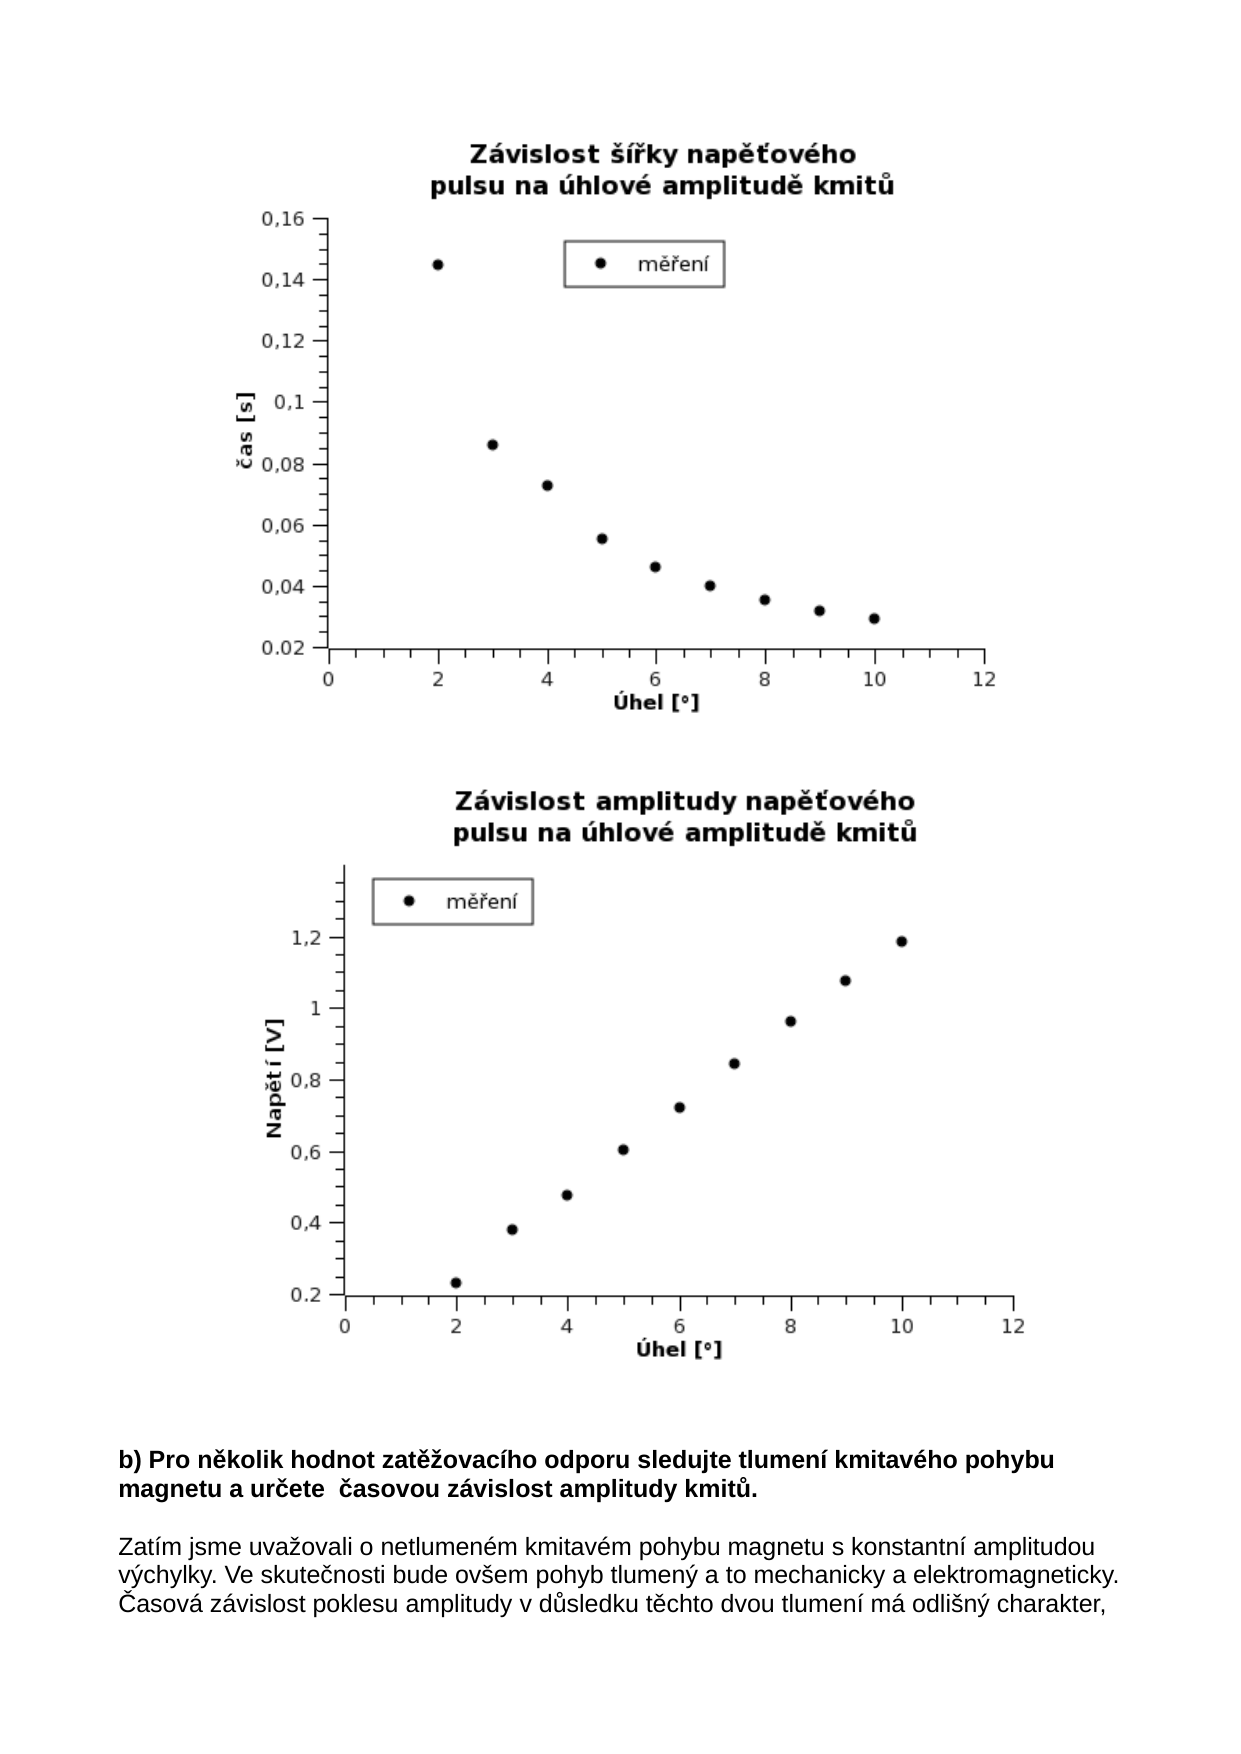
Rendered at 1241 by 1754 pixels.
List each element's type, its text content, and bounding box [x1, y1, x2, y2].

text b) Pro několik hodnot zatěžovacího odporu sledujte tlumení kmitavého pohybu magnetu a určete časovou závislost amplitudy kmitů. [118, 1445, 1122, 1503]
picture [224, 132, 1006, 727]
picture [253, 779, 1035, 1374]
text Zatím jsme uvažovali o netlumeném kmitavém pohybu magnetu s konstantní amplitudou výchylky. Ve skutečnosti bude ovšem pohyb tlumený a to mechanicky a elektromagneticky. Časová závislost poklesu amplitudy v důsledku těchto dvou tlumení má odlišný charakter, [118, 1532, 1122, 1618]
